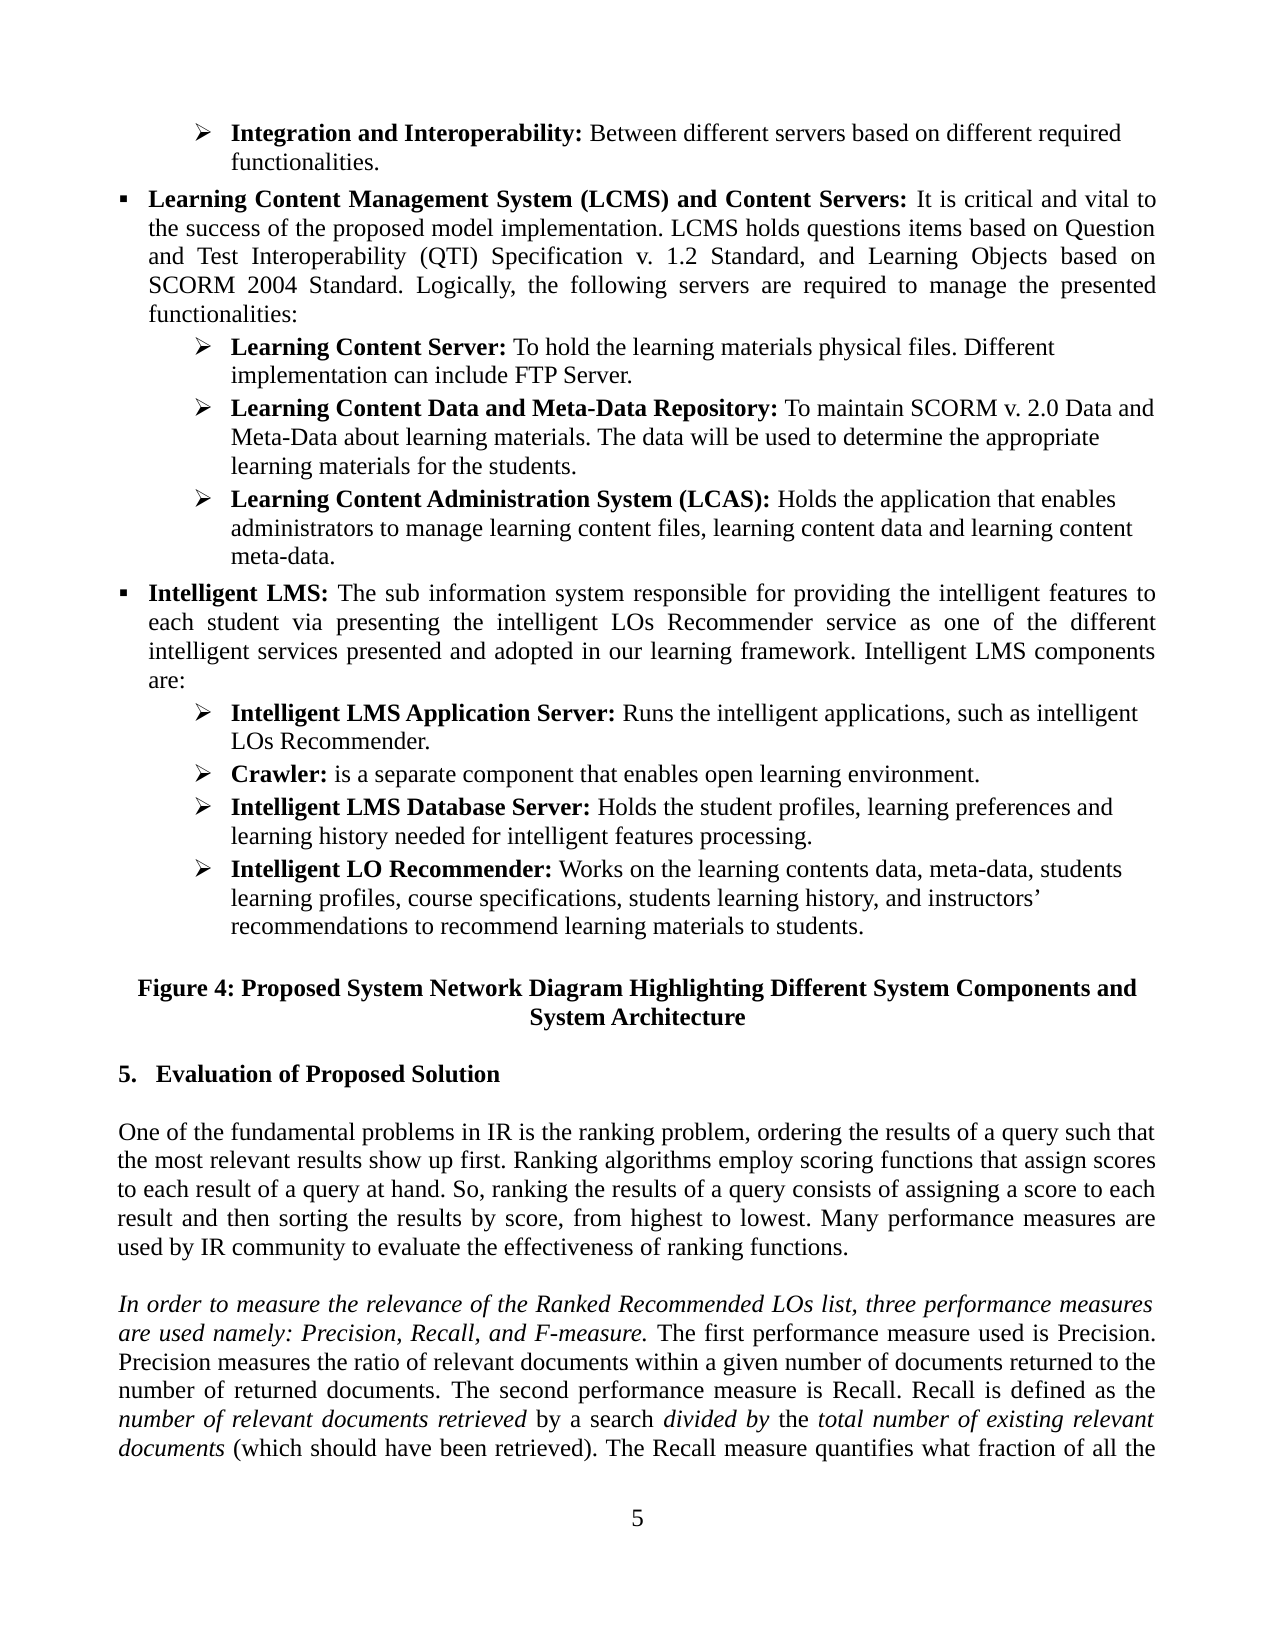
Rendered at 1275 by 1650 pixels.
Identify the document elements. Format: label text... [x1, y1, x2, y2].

list Intelligent LO Recommender: Works on the learning contents data, meta-data, students learning profiles, course specifications, students learning history, and instructors’ recommendations to recommend learning materials to students. [193, 854, 1157, 940]
list Learning Content Administration System (LCAS): Holds the application that enables administrators to manage learning content files, learning content data and learning content meta-data. [193, 484, 1157, 570]
text Figure 4: Proposed System Network Diagram Highlighting Different System Components and System Architecture [118, 973, 1157, 1031]
list Integration and Interoperability: Between different servers based on different required functionalities. [193, 118, 1157, 176]
list Crawler: is a separate component that enables open learning environment. [193, 759, 1157, 788]
list Evaluation of Proposed Solution [118, 1059, 1157, 1088]
text One of the fundamental problems in IR is the ranking problem, ordering the results of a query such that the most relevant results show up first. Ranking algorithms employ scoring functions that assign scores to each result of a query at hand. So, ranking the results of a query consists of assigning a score to each result and then sorting the results by score, from highest to lowest. Many performance measures are used by IR community to evaluate the effectiveness of ranking functions. [117, 1117, 1157, 1261]
list Intelligent LMS Application Server: Runs the intelligent applications, such as intelligent LOs Recommender. [193, 698, 1157, 755]
list Learning Content Server: To hold the learning materials physical files. Different implementation can include FTP Server. [193, 332, 1157, 389]
list Learning Content Management System (LCMS) and Content Servers: It is critical and vital to the success of the proposed model implementation. LCMS holds questions items based on Question and Test Interoperability (QTI) Specification v. 1.2 Standard, and Learning Objects based on SCORM 2004 Standard. Logically, the following servers are required to manage the presented functionalities: [118, 184, 1157, 328]
list Intelligent LMS Database Server: Holds the student profiles, learning preferences and learning history needed for intelligent features processing. [193, 792, 1157, 850]
list Learning Content Data and Meta-Data Repository: To maintain SCORM v. 2.0 Data and Meta-Data about learning materials. The data will be used to determine the appropriate learning materials for the students. [193, 393, 1157, 480]
list In order to measure the relevance of the Ranked Recommended LOs list, three performance measures are used namely: Precision, Recall, and F-measure. The first performance measure used is Precision. Precision measures the ratio of relevant documents within a given number of documents returned to the number of returned documents. The second performance measure is Recall. Recall is defined as the number of relevant documents retrieved by a search divided by the total number of existing relevant documents (which should have been retrieved). The Recall measure quantifies what fraction of all the [118, 1289, 1157, 1462]
list Intelligent LMS: The sub information system responsible for providing the intelligent features to each student via presenting the intelligent LOs Recommender service as one of the different intelligent services presented and adopted in our learning framework. Intelligent LMS components are: [118, 578, 1157, 693]
